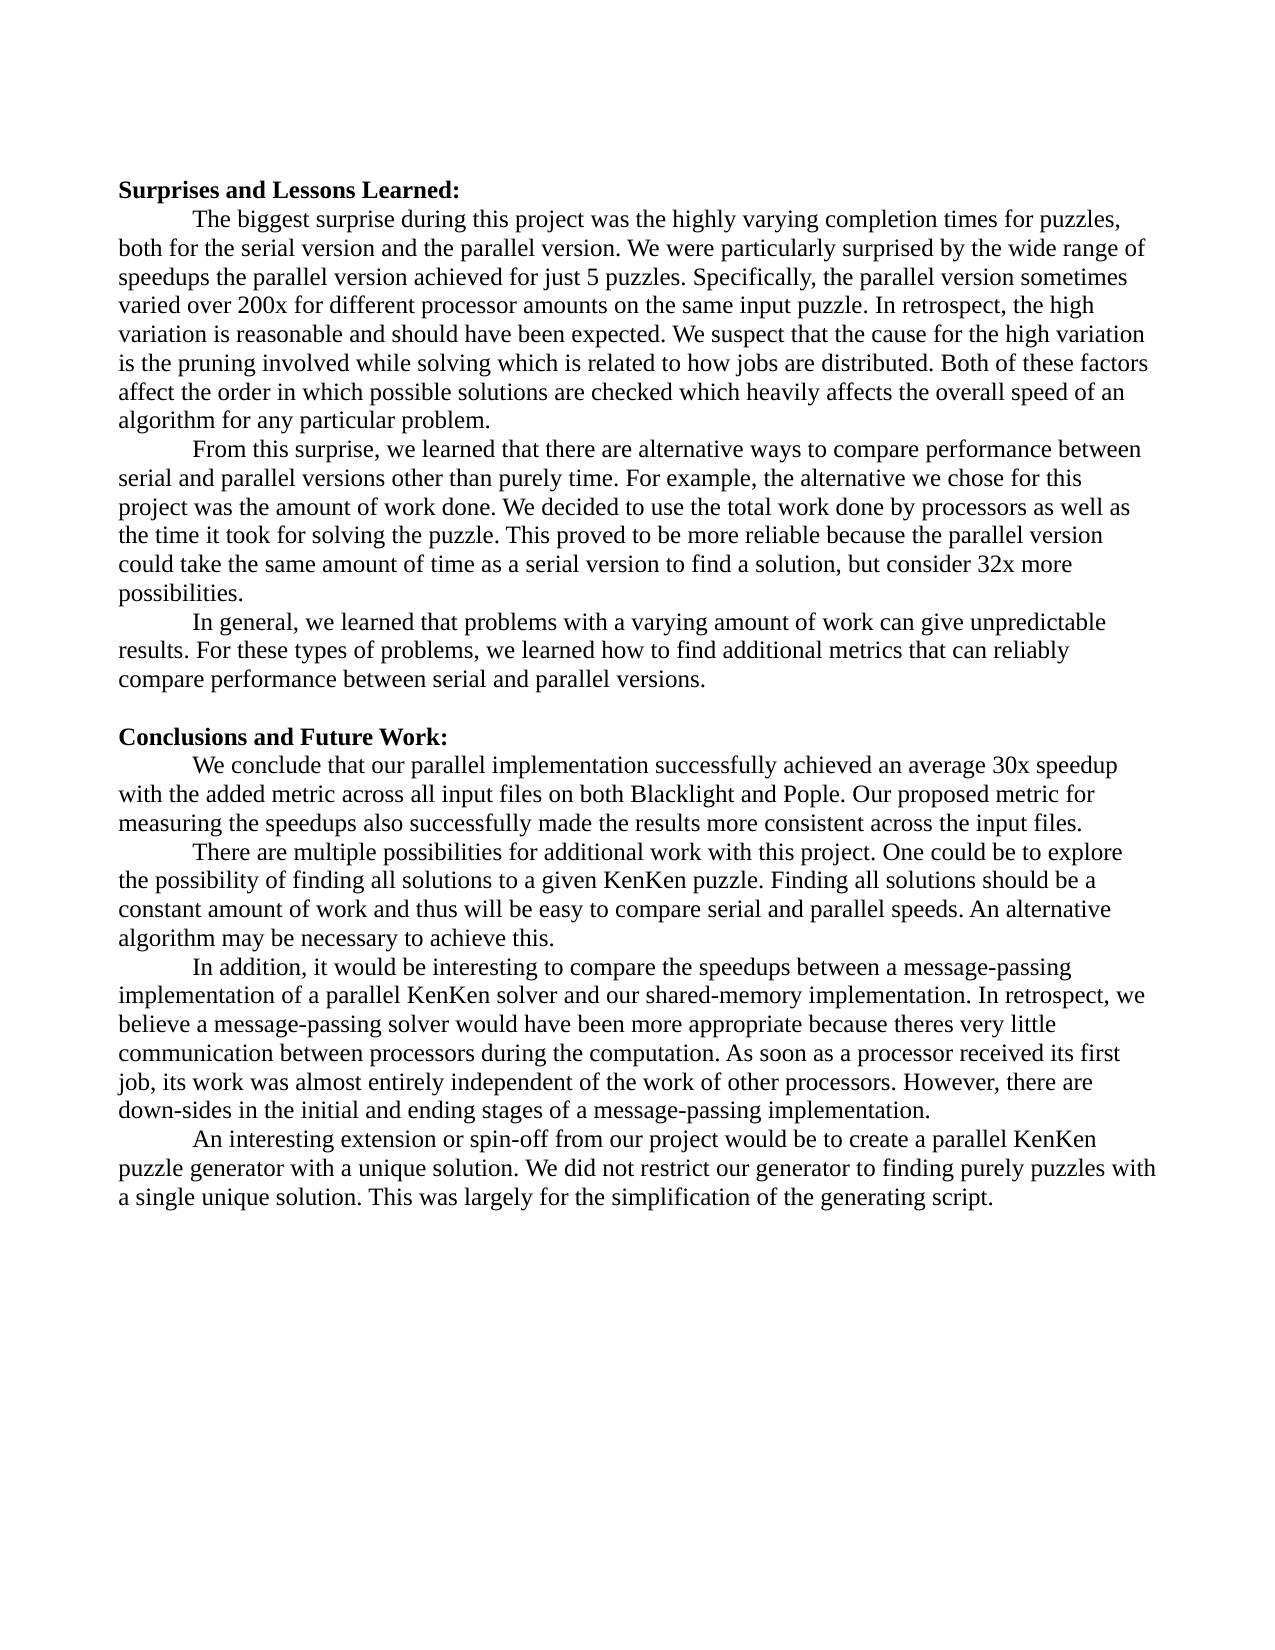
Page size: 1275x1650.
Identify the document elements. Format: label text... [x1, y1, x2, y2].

text In general, we learned that problems with a varying amount of work can give unpredictable results. For these types of problems, we learned how to find additional metrics that can reliably compare performance between serial and parallel versions. [118, 607, 1157, 693]
text The biggest surprise during this project was the highly varying completion times for puzzles, both for the serial version and the parallel version. We were particularly surprised by the wide range of speedups the parallel version achieved for just 5 puzzles. Specifically, the parallel version sometimes varied over 200x for different processor amounts on the same input puzzle. In retrospect, the high variation is reasonable and should have been expected. We suspect that the cause for the high variation is the pruning involved while solving which is related to how jobs are distributed. Both of these factors affect the order in which possible solutions are checked which heavily affects the overall speed of an algorithm for any particular problem. [118, 204, 1157, 434]
text In addition, it would be interesting to compare the speedups between a message-passing implementation of a parallel KenKen solver and our shared-memory implementation. In retrospect, we believe a message-passing solver would have been more appropriate because theres very little communication between processors during the computation. As soon as a processor received its first job, its work was almost entirely independent of the work of other processors. However, there are down-sides in the initial and ending stages of a message-passing implementation. [118, 952, 1157, 1124]
text Conclusions and Future Work: [118, 722, 1157, 751]
text We conclude that our parallel implementation successfully achieved an average 30x speedup with the added metric across all input files on both Blacklight and Pople. Our proposed metric for measuring the speedups also successfully made the results more consistent across the input files. [118, 751, 1157, 837]
text There are multiple possibilities for additional work with this project. One could be to explore the possibility of finding all solutions to a given KenKen puzzle. Finding all solutions should be a constant amount of work and thus will be easy to compare serial and parallel speeds. An alternative algorithm may be necessary to achieve this. [118, 837, 1157, 952]
text From this surprise, we learned that there are alternative ways to compare performance between serial and parallel versions other than purely time. For example, the alternative we chose for this project was the amount of work done. We decided to use the total work done by processors as well as the time it took for solving the puzzle. This proved to be more reliable because the parallel version could take the same amount of time as a serial version to find a solution, but consider 32x more possibilities. [118, 434, 1157, 607]
text An interesting extension or spin-off from our project would be to create a parallel KenKen puzzle generator with a unique solution. We did not restrict our generator to finding purely puzzles with a single unique solution. This was largely for the simplification of the generating script. [118, 1124, 1157, 1211]
text Surprises and Lessons Learned: [118, 176, 1157, 204]
